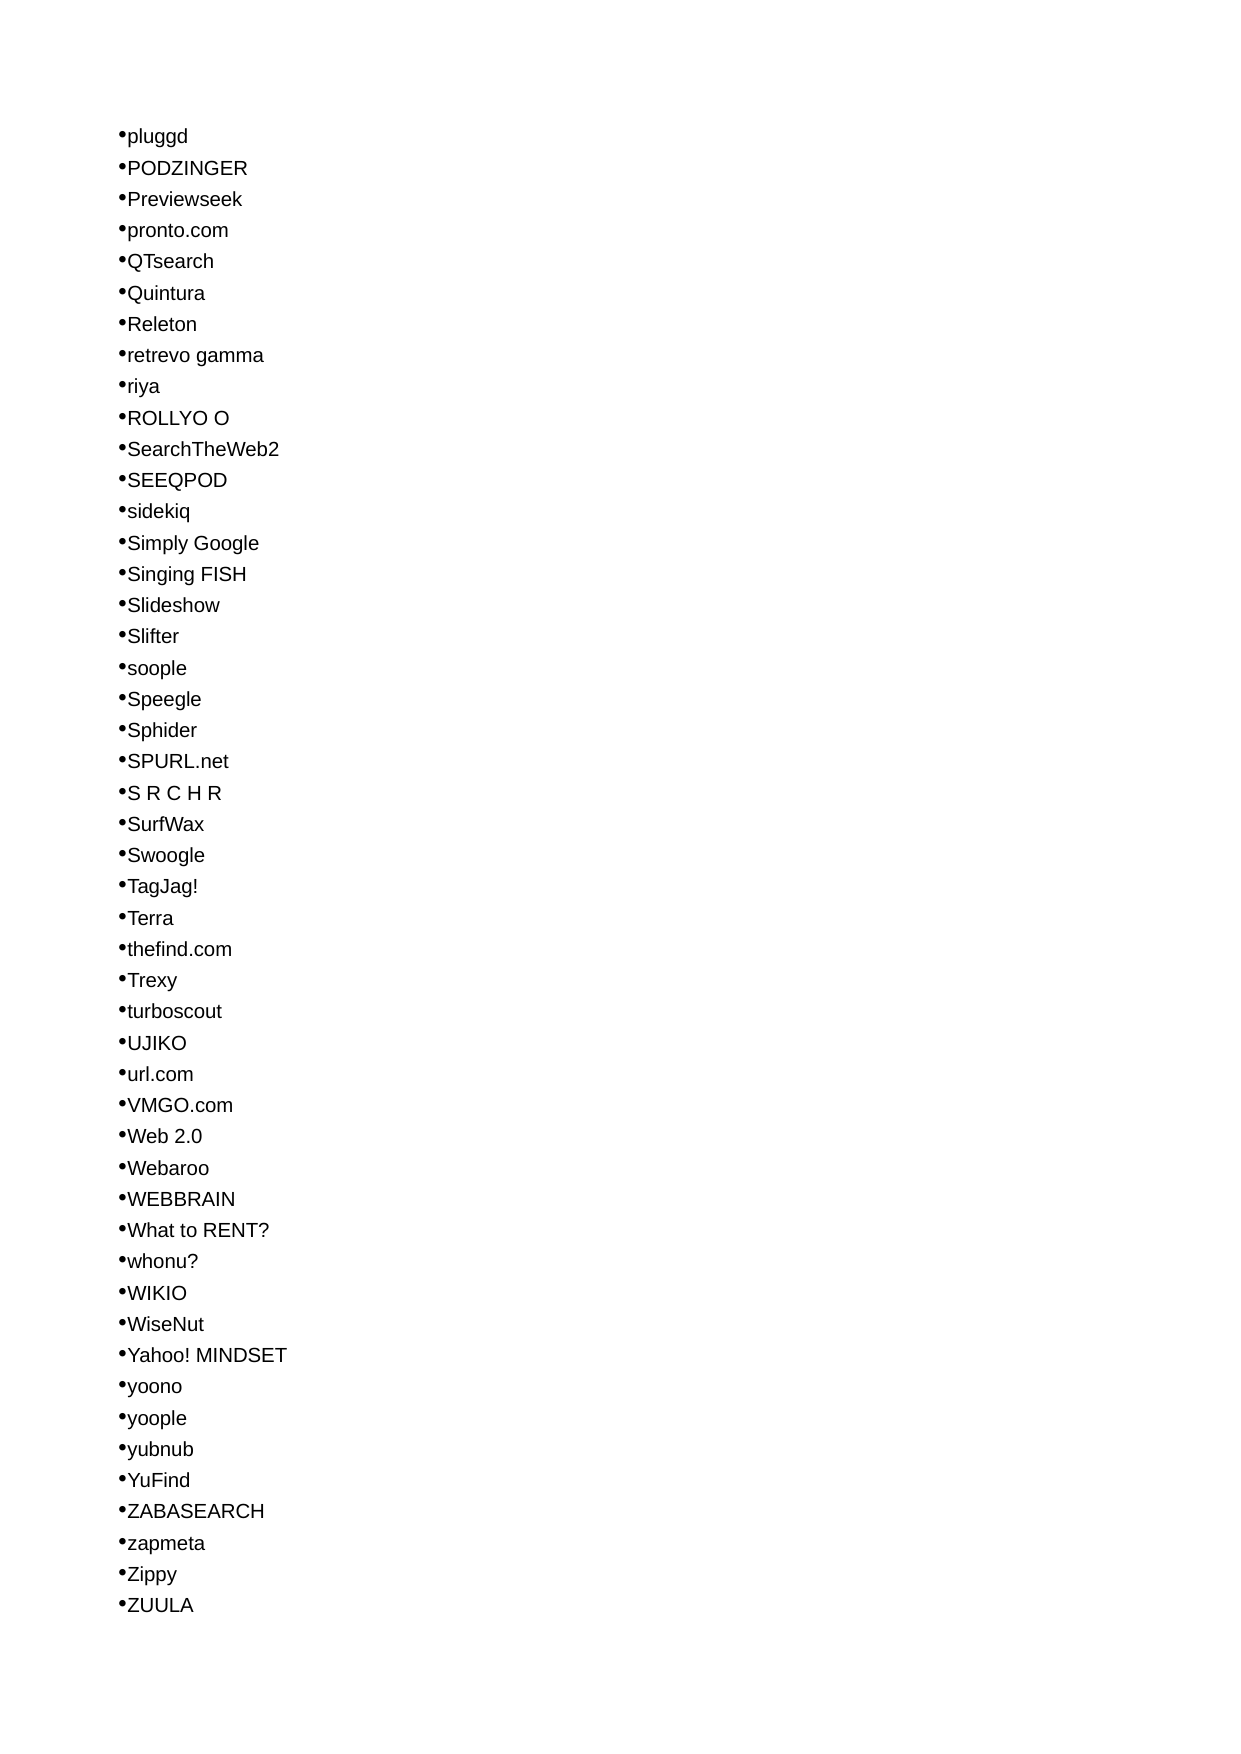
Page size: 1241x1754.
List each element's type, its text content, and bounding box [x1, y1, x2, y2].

list yoople [118, 1399, 1091, 1431]
list ZABASEARCH [118, 1493, 1091, 1524]
list Web 2.0 [118, 1118, 1091, 1149]
list Trexy [118, 962, 1091, 993]
list Simply Google [118, 524, 1091, 556]
list What to RENT? [118, 1212, 1091, 1243]
list Sphider [118, 712, 1091, 743]
list retrevo gamma [118, 337, 1091, 368]
list SearchTheWeb2 [118, 431, 1091, 462]
list riya [118, 368, 1091, 399]
list PODZINGER [118, 149, 1091, 181]
list UJIKO [118, 1024, 1091, 1056]
list turboscout [118, 993, 1091, 1024]
list Slideshow [118, 587, 1091, 618]
list Webaroo [118, 1149, 1091, 1181]
list S R C H R [118, 774, 1091, 806]
list QTsearch [118, 243, 1091, 274]
list VMGO.com [118, 1087, 1091, 1118]
list Terra [118, 899, 1091, 931]
list SurfWax [118, 806, 1091, 837]
list SPURL.net [118, 743, 1091, 774]
list whonu? [118, 1243, 1091, 1274]
list Yahoo! MINDSET [118, 1337, 1091, 1368]
list ZUULA [118, 1587, 1091, 1618]
list sidekiq [118, 493, 1091, 524]
list yoono [118, 1368, 1091, 1399]
list Releton [118, 306, 1091, 337]
list ROLLYO O [118, 399, 1091, 431]
list Quintura [118, 274, 1091, 306]
list Swoogle [118, 837, 1091, 868]
list thefind.com [118, 931, 1091, 962]
list Singing FISH [118, 556, 1091, 587]
list url.com [118, 1056, 1091, 1087]
list zapmeta [118, 1524, 1091, 1556]
list Previewseek [118, 181, 1091, 212]
list yubnub [118, 1431, 1091, 1462]
list pronto.com [118, 212, 1091, 243]
list WiseNut [118, 1306, 1091, 1337]
list Slifter [118, 618, 1091, 649]
list SEEQPOD [118, 462, 1091, 493]
list pluggd [118, 118, 1091, 149]
list Zippy [118, 1556, 1091, 1587]
list WIKIO [118, 1274, 1091, 1306]
list soople [118, 649, 1091, 681]
list YuFind [118, 1462, 1091, 1493]
list Speegle [118, 681, 1091, 712]
list WEBBRAIN [118, 1181, 1091, 1212]
list TagJag! [118, 868, 1091, 899]
